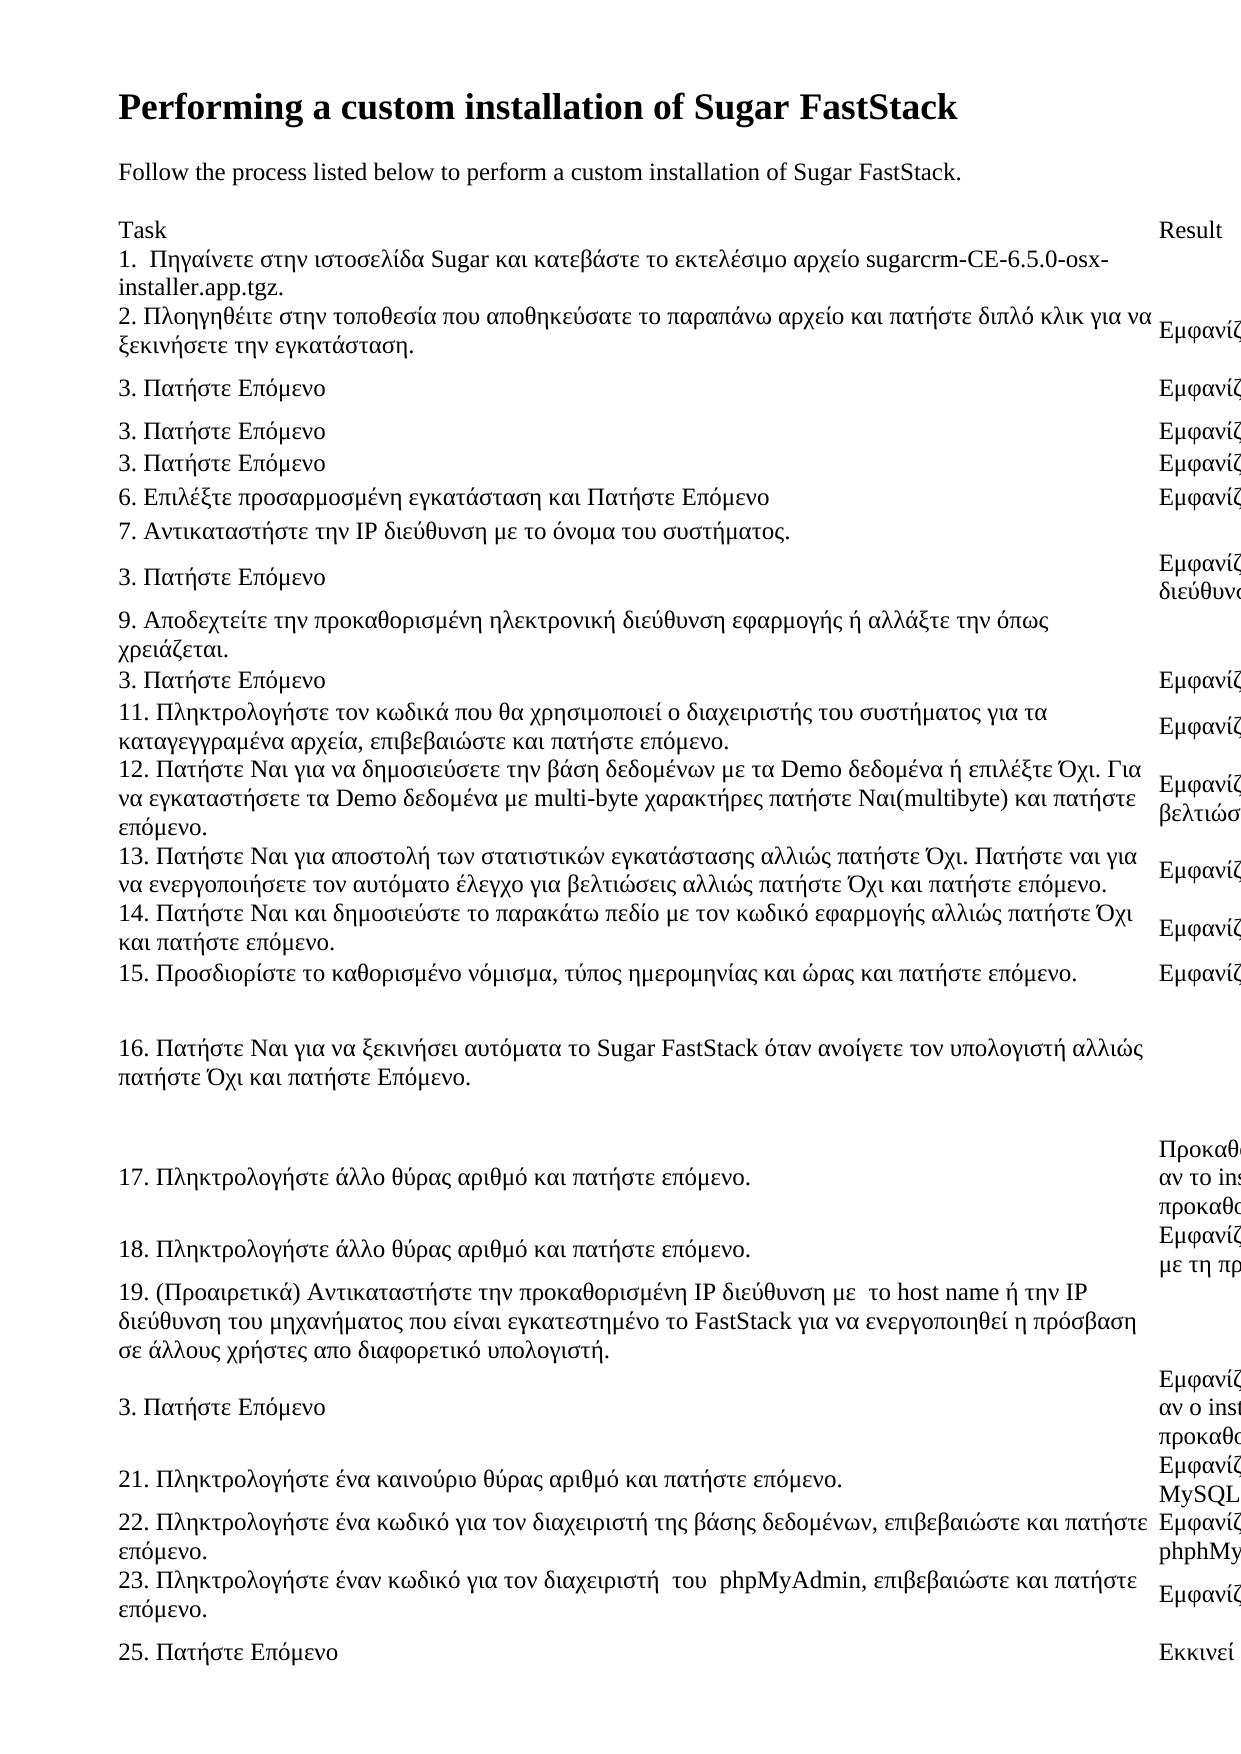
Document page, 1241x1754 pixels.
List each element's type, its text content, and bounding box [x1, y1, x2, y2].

table_cell Εμφανίζεται ο θύρας αριθμός της βάσης δεδομένων αν ο installer δεν μπορεί να θέσει κάποια προκαθορισμένη. [1159, 1364, 1240, 1450]
table_cell 21. Πληκτρολογήστε ένα καινούριο θύρας αριθμό και πατήστε επόμενο. [118, 1450, 1158, 1507]
table_cell [1159, 514, 1240, 548]
table_cell 6. Επιλέξτε προσαρμοσμένη εγκατάσταση και Πατήστε Επόμενο [118, 479, 1158, 513]
table_cell Εμφανίζει την σελίδα με τον Κωδικό της εφαρμογής [1159, 841, 1240, 898]
table_cell Εμφανίζει την σελίδα με το Web Server Domain και με τη προκαθορισμένη IP διεύθυνση. [1159, 1220, 1240, 1277]
table_cell 3. Πατήστε Επόμενο [118, 1364, 1158, 1450]
text Follow the process listed below to perform a custom installation of Sugar FastStack. [118, 157, 1181, 185]
table_cell Εμφανίζει την σελίδα με τις ρυθμίσεις Τοποθεσίας. [1159, 898, 1240, 956]
table_cell 3. Πατήστε Επόμενο [118, 663, 1158, 697]
table_cell Εμφανίζει την σελίδα με τα Demo δεδομένα. [1159, 697, 1240, 754]
table_cell [1159, 605, 1240, 663]
table_cell 9. Αποδεχτείτε την προκαθορισμένη ηλεκτρονική διεύθυνση εφαρμογής ή αλλάξτε την όπως χρειάζεται. [118, 605, 1158, 663]
table_cell Προκαθορισμένος αριθμός θύρας για SSL πρόσβαση αν το install δεν μπορεί να θέσει κάποια προκαθορισμένη. [1159, 1134, 1240, 1220]
table_cell [1159, 244, 1240, 301]
table_cell 3. Πατήστε Επόμενο [118, 445, 1158, 479]
table_cell [1159, 990, 1240, 1134]
table_cell 13. Πατήστε Ναι για αποστολή των στατιστικών εγκατάστασης αλλιώς πατήστε Όχι. Πατήστε ναι για να ενεργοποιήσετε τον αυτόματο έλεγχο για βελτιώσεις αλλιώς πατήστε Όχι και πατήστε επόμενο. [118, 841, 1158, 898]
table_cell 19. (Προαιρετικά) Αντικαταστήστε την προκαθορισμένη IΡ διεύθυνση με το host name ή την IP διεύθυνση του μηχανήματος που είναι εγκατεστημένο το FastStack για να ενεργοποιηθεί η πρόσβαση σε άλλους χρήστες απο διαφορετικό υπολογιστή. [118, 1278, 1158, 1364]
table_cell 14. Πατήστε Ναι και δημοσιεύστε το παρακάτω πεδίο με τον κωδικό εφαρμογής αλλιώς πατήστε Όχι και πατήστε επόμενο. [118, 898, 1158, 956]
table_cell 22. Πληκτρολογήστε ένα κωδικό για τον διαχειριστή της βάσης δεδομένων, επιβεβαιώστε και πατήστε επόμενο. [118, 1508, 1158, 1565]
table_cell Εμφανίζει την σελίδα εγκατάστασης ως υπηρεσία.. [1159, 956, 1240, 990]
table_cell 7. Αντικαταστήστε την IP διεύθυνση με το όνομα του συστήματος. [118, 514, 1158, 548]
table_cell 12. Πατήστε Ναι για να δημοσιεύσετε την βάση δεδομένων με τα Demo δεδομένα ή επιλέξτε Όχι. Για να εγκαταστήσετε τα Demo δεδομένα με multi-byte χαρακτήρες πατήστε Ναι(multibyte) και πατήστε επόμενο. [118, 755, 1158, 841]
table_cell Εμφανίζει την σελίδα διαδρομής εγκατάσης. [1159, 359, 1240, 416]
table_cell Εμφανίζει την σελίδα με τα στατιστικά και τις βελτιώσεις. [1159, 755, 1240, 841]
table_cell 18. Πληκτρολογήστε άλλο θύρας αριθμό και πατήστε επόμενο. [118, 1220, 1158, 1277]
table_cell Εμφανίζει την σελίδα με τον τύπο εγκατάστασης [1159, 445, 1240, 479]
table_cell Εκκινεί την διαδικασία εγκατάστασης [1159, 1623, 1240, 1680]
table_cell Εμφανίζει την σελίδα με τα προσωπικά δεδομένα της MySQL. [1159, 1450, 1240, 1507]
table_header Result [1159, 215, 1240, 244]
table_cell 11. Πληκτρολογήστε τον κωδικά που θα χρησιμοποιεί ο διαχειριστής του συστήματος για τα καταγεγγραμένα αρχεία, επιβεβαιώστε και πατήστε επόμενο. [118, 697, 1158, 754]
table_cell 16. Πατήστε Ναι για να ξεκινήσει αυτόματα το Sugar FastStack όταν ανοίγετε τον υπολογιστή αλλιώς πατήστε Όχι και πατήστε Επόμενο. [118, 990, 1158, 1134]
table_cell 3. Πατήστε Επόμενο [118, 416, 1158, 445]
table_cell 17. Πληκτρολογήστε άλλο θύρας αριθμό και πατήστε επόμενο. [118, 1134, 1158, 1220]
table_cell 1. Πηγαίνετε στην ιστοσελίδα Sugar και κατεβάστε το εκτελέσιμο αρχείο sugarcrm-CE-6.5.0-osx-installer.app.tgz. [118, 244, 1158, 301]
table_cell Εμφανίζει την σελίδα εγκατάστασης του SugarCRM. [1159, 301, 1240, 359]
table_cell Εμφανίζει την σελίδα Έτοιμοι για εγκατάσταση. [1159, 1565, 1240, 1622]
table_cell 25. Πατήστε Επόμενο [118, 1623, 1158, 1680]
table_cell [1159, 1278, 1240, 1364]
table_cell Εμφανίζει την σελίδα με το όνομα συστήματος [1159, 479, 1240, 513]
table_cell 15. Προσδιορίστε το καθορισμένο νόμισμα, τύπος ημερομηνίας και ώρας και πατήστε επόμενο. [118, 956, 1158, 990]
table_cell 3. Πατήστε Επόμενο [118, 359, 1158, 416]
table_cell 3. Πατήστε Επόμενο [118, 548, 1158, 605]
table_cell Εμφανίζει την σελίδα με τημ βασική ηλεκτρονική διεύθυνση για το εφαρμογή. [1159, 548, 1240, 605]
table_cell 2. Πλοηγηθέιτε στην τοποθεσία που αποθηκεύσατε το παραπάνω αρχείο και πατήστε διπλό κλικ για να ξεκινήσετε την εγκατάσταση. [118, 301, 1158, 359]
table_cell 23. Πληκτρολογήστε έναν κωδικό για τον διαχειριστή του phpMyAdmin, επιβεβαιώστε και πατήστε επόμενο. [118, 1565, 1158, 1622]
table_cell Εμφανίζει την σελίδα με τον κωδικό του phphMyAdmin. [1159, 1508, 1240, 1565]
table_header Task [118, 215, 1158, 244]
table_cell Εμφανίζει την σελίδα Επιλογής Συστατικών. [1159, 416, 1240, 445]
subtitle Performing a custom installation of Sugar FastStack [118, 84, 1181, 127]
table_cell Εμφανίζει την σελίδα με τον κωδικό του διαχειριστή. [1159, 663, 1240, 697]
